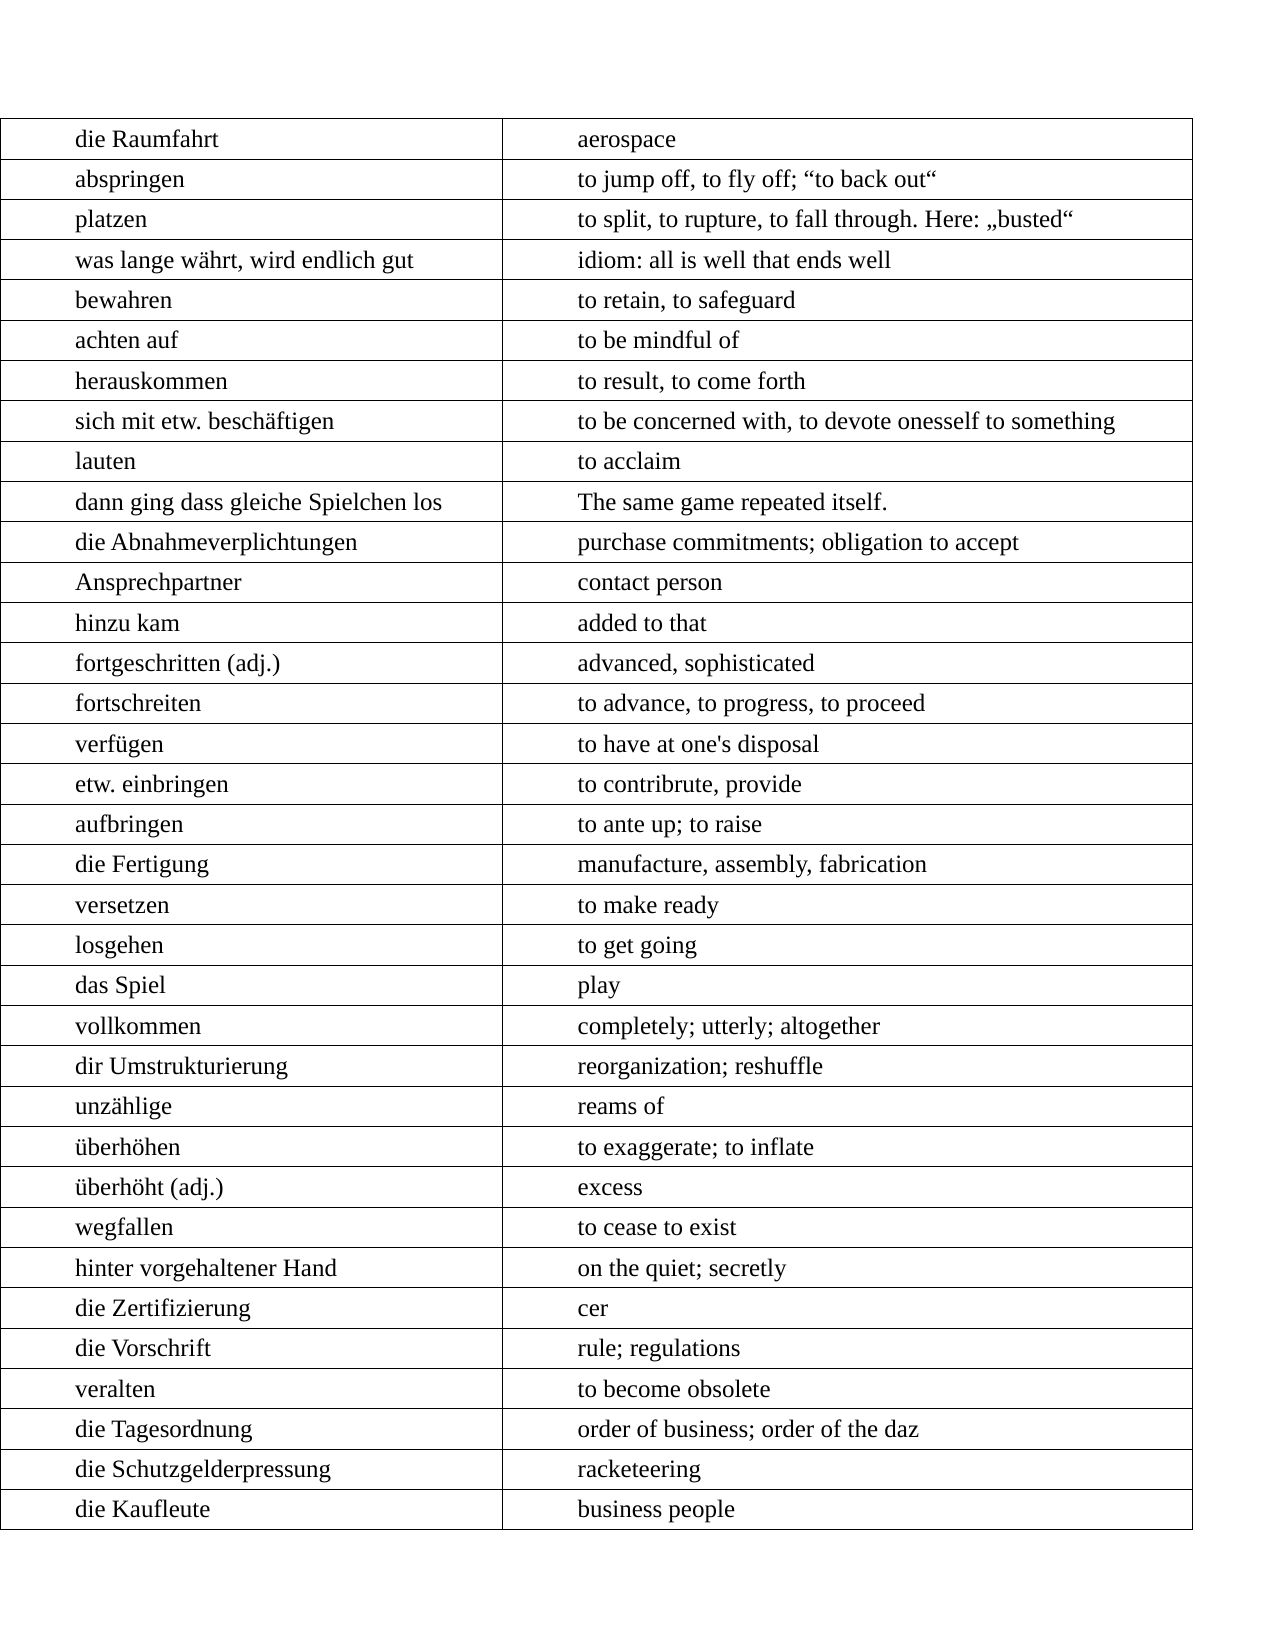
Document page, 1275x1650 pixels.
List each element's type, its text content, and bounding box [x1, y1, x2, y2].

table_cell herauskommen [1, 361, 502, 400]
table_cell to contribrute, provide [503, 764, 1192, 803]
table_cell hinter vorgehaltener Hand [1, 1248, 502, 1287]
table_cell idiom: all is well that ends well [503, 240, 1192, 279]
table_cell contact person [503, 563, 1192, 602]
table_cell überhöhen [1, 1127, 502, 1166]
table_cell to acclaim [503, 442, 1192, 481]
table_cell racketeering [503, 1450, 1192, 1489]
table_cell was lange währt, wird endlich gut [1, 240, 502, 279]
table_cell order of business; order of the daz [503, 1409, 1192, 1448]
table_cell purchase commitments; obligation to accept [503, 522, 1192, 562]
table_cell to be mindful of [503, 321, 1192, 360]
table_cell veralten [1, 1369, 502, 1408]
table_cell advanced, sophisticated [503, 643, 1192, 682]
table_cell die Raumfahrt [1, 119, 502, 158]
table_cell Ansprechpartner [1, 563, 502, 602]
table_cell achten auf [1, 321, 502, 360]
table_cell versetzen [1, 885, 502, 924]
table_cell to become obsolete [503, 1369, 1192, 1408]
table_cell excess [503, 1167, 1192, 1207]
table_cell bewahren [1, 280, 502, 320]
table_cell added to that [503, 603, 1192, 642]
table_cell die Zertifizierung [1, 1288, 502, 1327]
table_cell unzählige [1, 1087, 502, 1126]
table_cell to advance, to progress, to proceed [503, 684, 1192, 723]
table_cell die Fertigung [1, 845, 502, 884]
table_cell business people [503, 1490, 1192, 1529]
table_cell dir Umstrukturierung [1, 1046, 502, 1086]
table_cell losgehen [1, 925, 502, 965]
table_cell to split, to rupture, to fall through. Here: „busted“ [503, 200, 1192, 239]
table_cell überhöht (adj.) [1, 1167, 502, 1207]
table_cell platzen [1, 200, 502, 239]
table_cell verfügen [1, 724, 502, 763]
table_cell die Kaufleute [1, 1490, 502, 1529]
table_cell hinzu kam [1, 603, 502, 642]
table_cell wegfallen [1, 1208, 502, 1247]
table_cell die Vorschrift [1, 1329, 502, 1368]
table_cell to get going [503, 925, 1192, 965]
table_cell to have at one's disposal [503, 724, 1192, 763]
table_cell manufacture, assembly, fabrication [503, 845, 1192, 884]
table_cell to make ready [503, 885, 1192, 924]
table_cell dann ging dass gleiche Spielchen los [1, 482, 502, 521]
table_cell die Tagesordnung [1, 1409, 502, 1448]
table_cell to retain, to safeguard [503, 280, 1192, 320]
table_cell die Schutzgelderpressung [1, 1450, 502, 1489]
table_cell lauten [1, 442, 502, 481]
table_cell to jump off, to fly off; “to back out“ [503, 160, 1192, 199]
table_cell sich mit etw. beschäftigen [1, 401, 502, 441]
table_cell to exaggerate; to inflate [503, 1127, 1192, 1166]
table_cell play [503, 966, 1192, 1005]
table_cell aerospace [503, 119, 1192, 158]
table_cell to cease to exist [503, 1208, 1192, 1247]
table_cell cer [503, 1288, 1192, 1327]
table_cell to ante up; to raise [503, 805, 1192, 844]
table_cell reorganization; reshuffle [503, 1046, 1192, 1086]
table_cell to result, to come forth [503, 361, 1192, 400]
table_cell completely; utterly; altogether [503, 1006, 1192, 1045]
table_cell abspringen [1, 160, 502, 199]
table_cell aufbringen [1, 805, 502, 844]
table_cell etw. einbringen [1, 764, 502, 803]
table_cell fortschreiten [1, 684, 502, 723]
table_cell to be concerned with, to devote onesself to something [503, 401, 1192, 441]
table_cell on the quiet; secretly [503, 1248, 1192, 1287]
table_cell die Abnahmeverplichtungen [1, 522, 502, 562]
table_cell reams of [503, 1087, 1192, 1126]
table_cell das Spiel [1, 966, 502, 1005]
table_cell The same game repeated itself. [503, 482, 1192, 521]
table_cell rule; regulations [503, 1329, 1192, 1368]
table_cell vollkommen [1, 1006, 502, 1045]
table_cell fortgeschritten (adj.) [1, 643, 502, 682]
